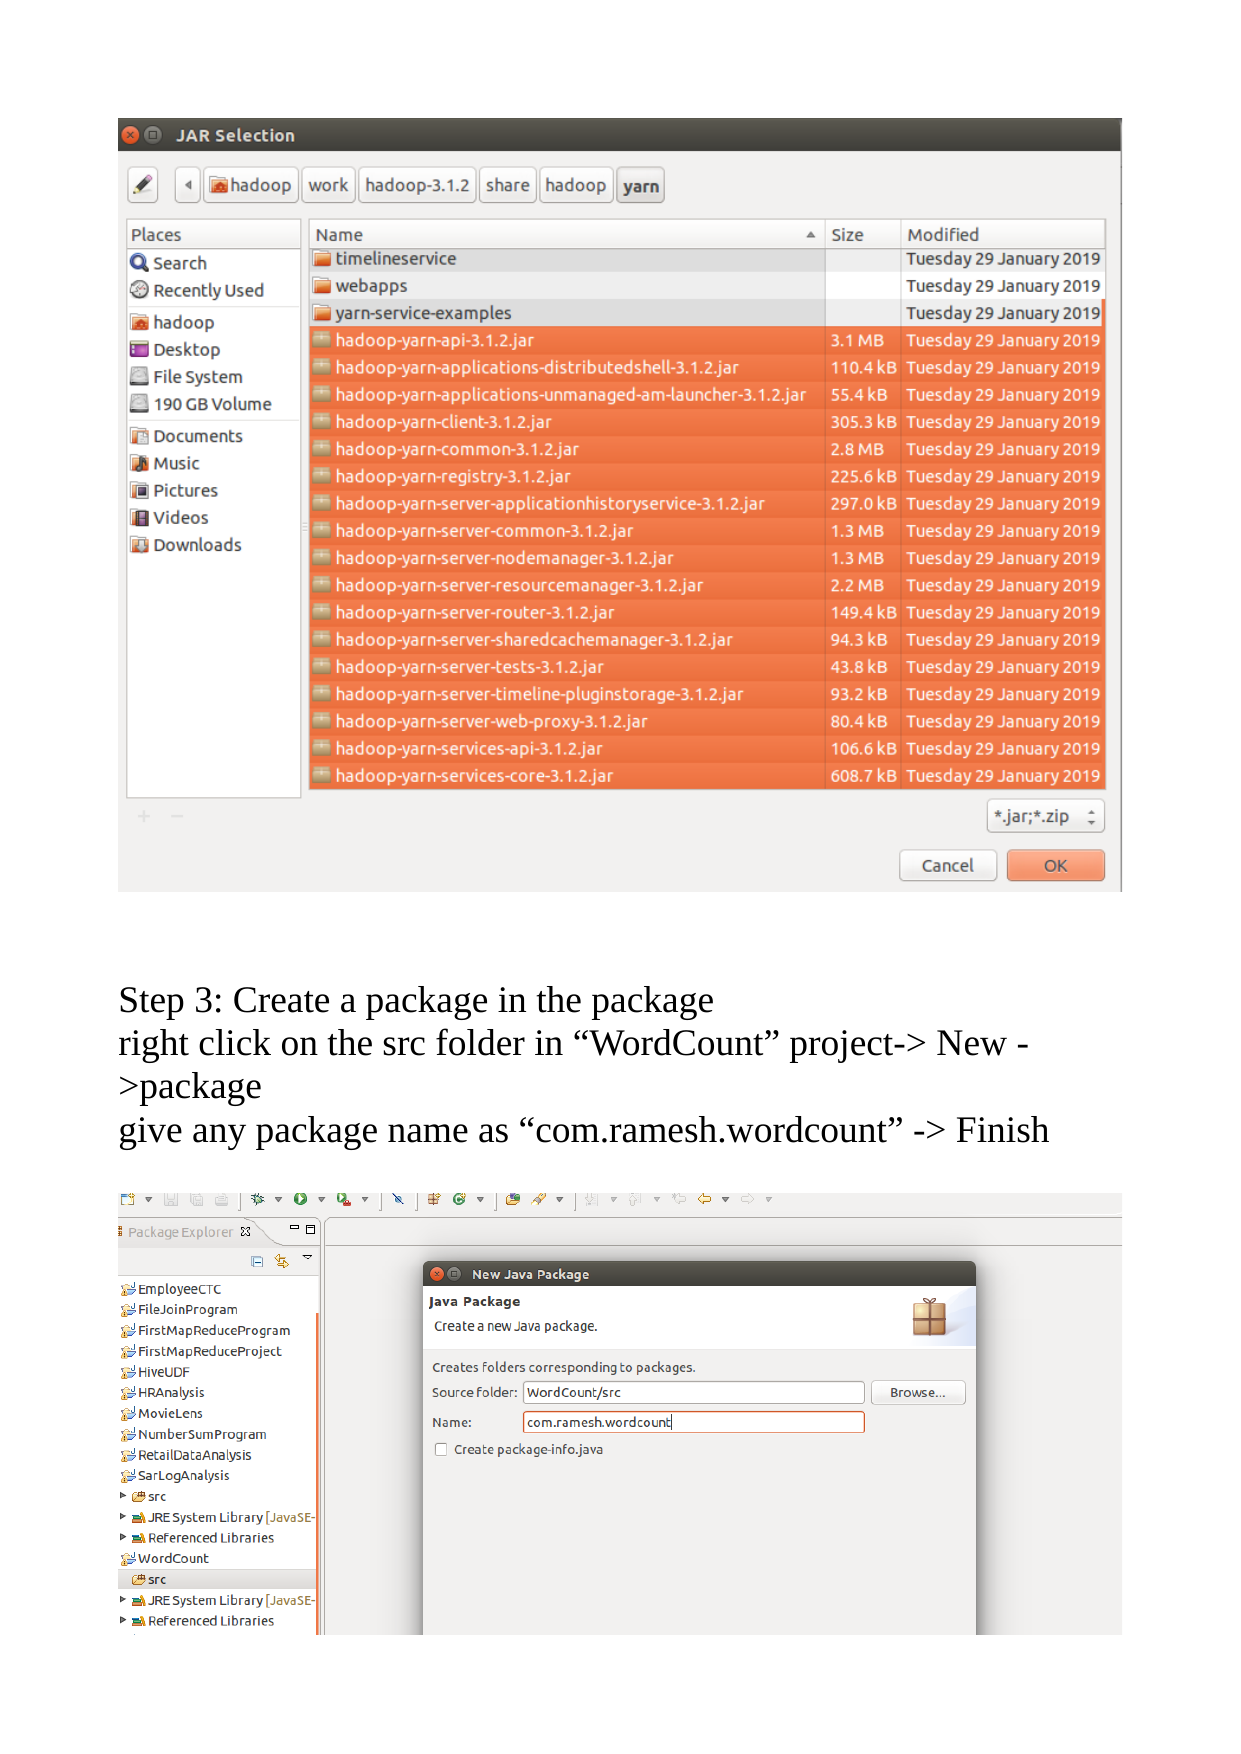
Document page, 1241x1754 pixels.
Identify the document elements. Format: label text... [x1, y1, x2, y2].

text give any package name as “com.ramesh.wordcount” -> Finish [118, 1107, 1122, 1150]
picture [118, 1193, 1123, 1635]
text right click on the src folder in “WordCount” project-> New ->package [118, 1021, 1122, 1107]
text Step 3: Create a package in the package [118, 978, 1122, 1021]
picture [118, 118, 1123, 892]
